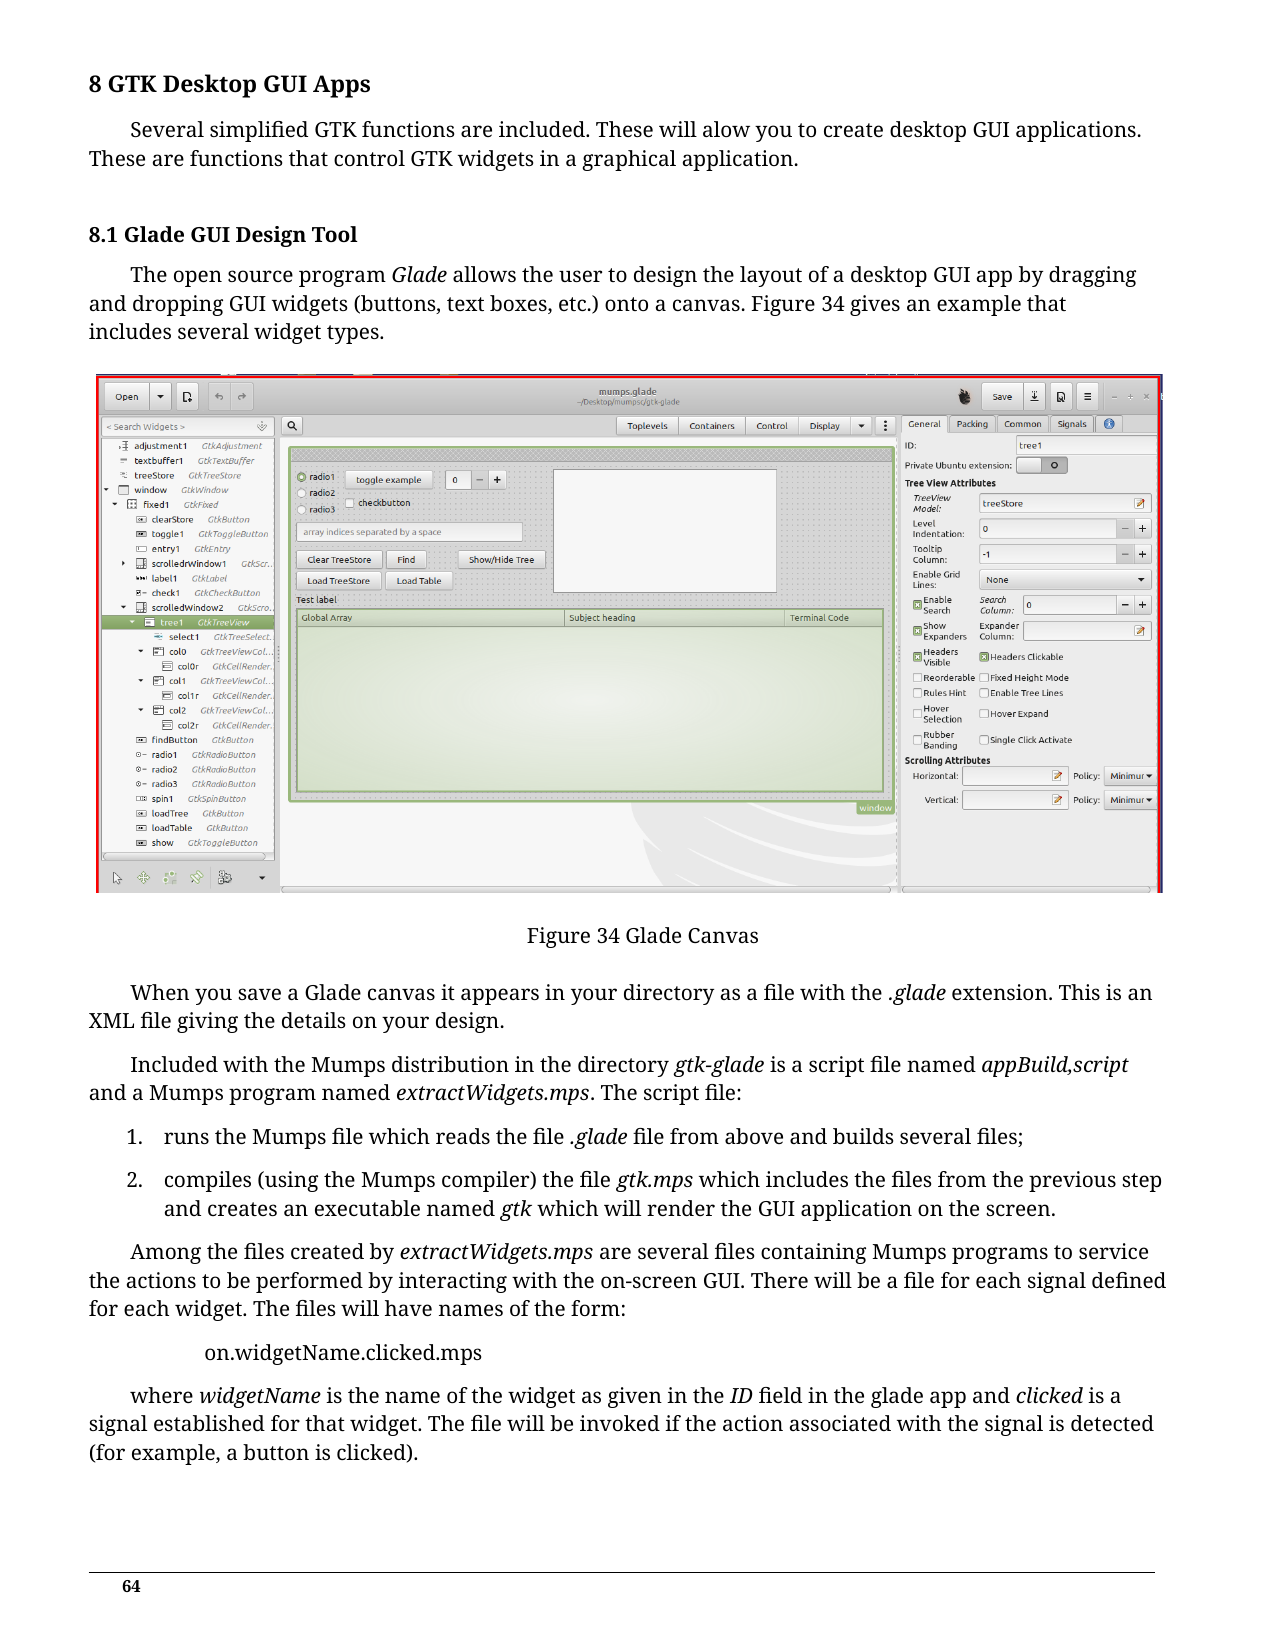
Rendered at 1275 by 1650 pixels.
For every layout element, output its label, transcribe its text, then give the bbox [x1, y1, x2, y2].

picture [96, 374, 1163, 893]
text Among the files created by extractWidgets.mps are several files containing Mumps programs to service the actions to be performed by interacting with the on-screen GUI. There will be a file for each signal defined for each widget. The files will have names of the form: [88, 1237, 1170, 1323]
list compiles (using the Mumps compiler) the file gtk.mps which includes the files from the previous step and creates an executable named gtk which will render the GUI application on the screen. [126, 1165, 1170, 1222]
text Included with the Mumps distribution in the directory gtk-glade is a script file named appBuild,script and a Mumps program named extractWidgets.mps. The script file: [88, 1050, 1170, 1107]
subtitle Glade GUI Design Tool [88, 220, 1170, 248]
text where widgetName is the name of the widget as given in the ID field in the glade app and clicked is a signal established for that widget. The file will be invoked if the action associated with the signal is detected (for example, a button is clicked). [88, 1381, 1170, 1466]
text on.widgetName.clicked.mps [162, 1338, 1170, 1366]
text Figure 34 Glade Canvas [88, 921, 1155, 950]
text Several simplified GTK functions are included. These will alow you to create desktop GUI applications. These are functions that control GTK widgets in a graphical application. [88, 115, 1155, 172]
list runs the Mumps file which reads the file .glade file from above and builds several files; [126, 1122, 1170, 1150]
text The open source program Glade allows the user to design the layout of a desktop GUI app by dragging and dropping GUI widgets (buttons, text boxes, etc.) onto a canvas. Figure 34 gives an example that includes several widget types. [88, 260, 1155, 346]
text When you save a Glade canvas it appears in your directory as a file with the .glade extension. This is an XML file giving the details on your design. [88, 978, 1170, 1035]
subtitle GTK Desktop GUI Apps [88, 67, 1170, 99]
